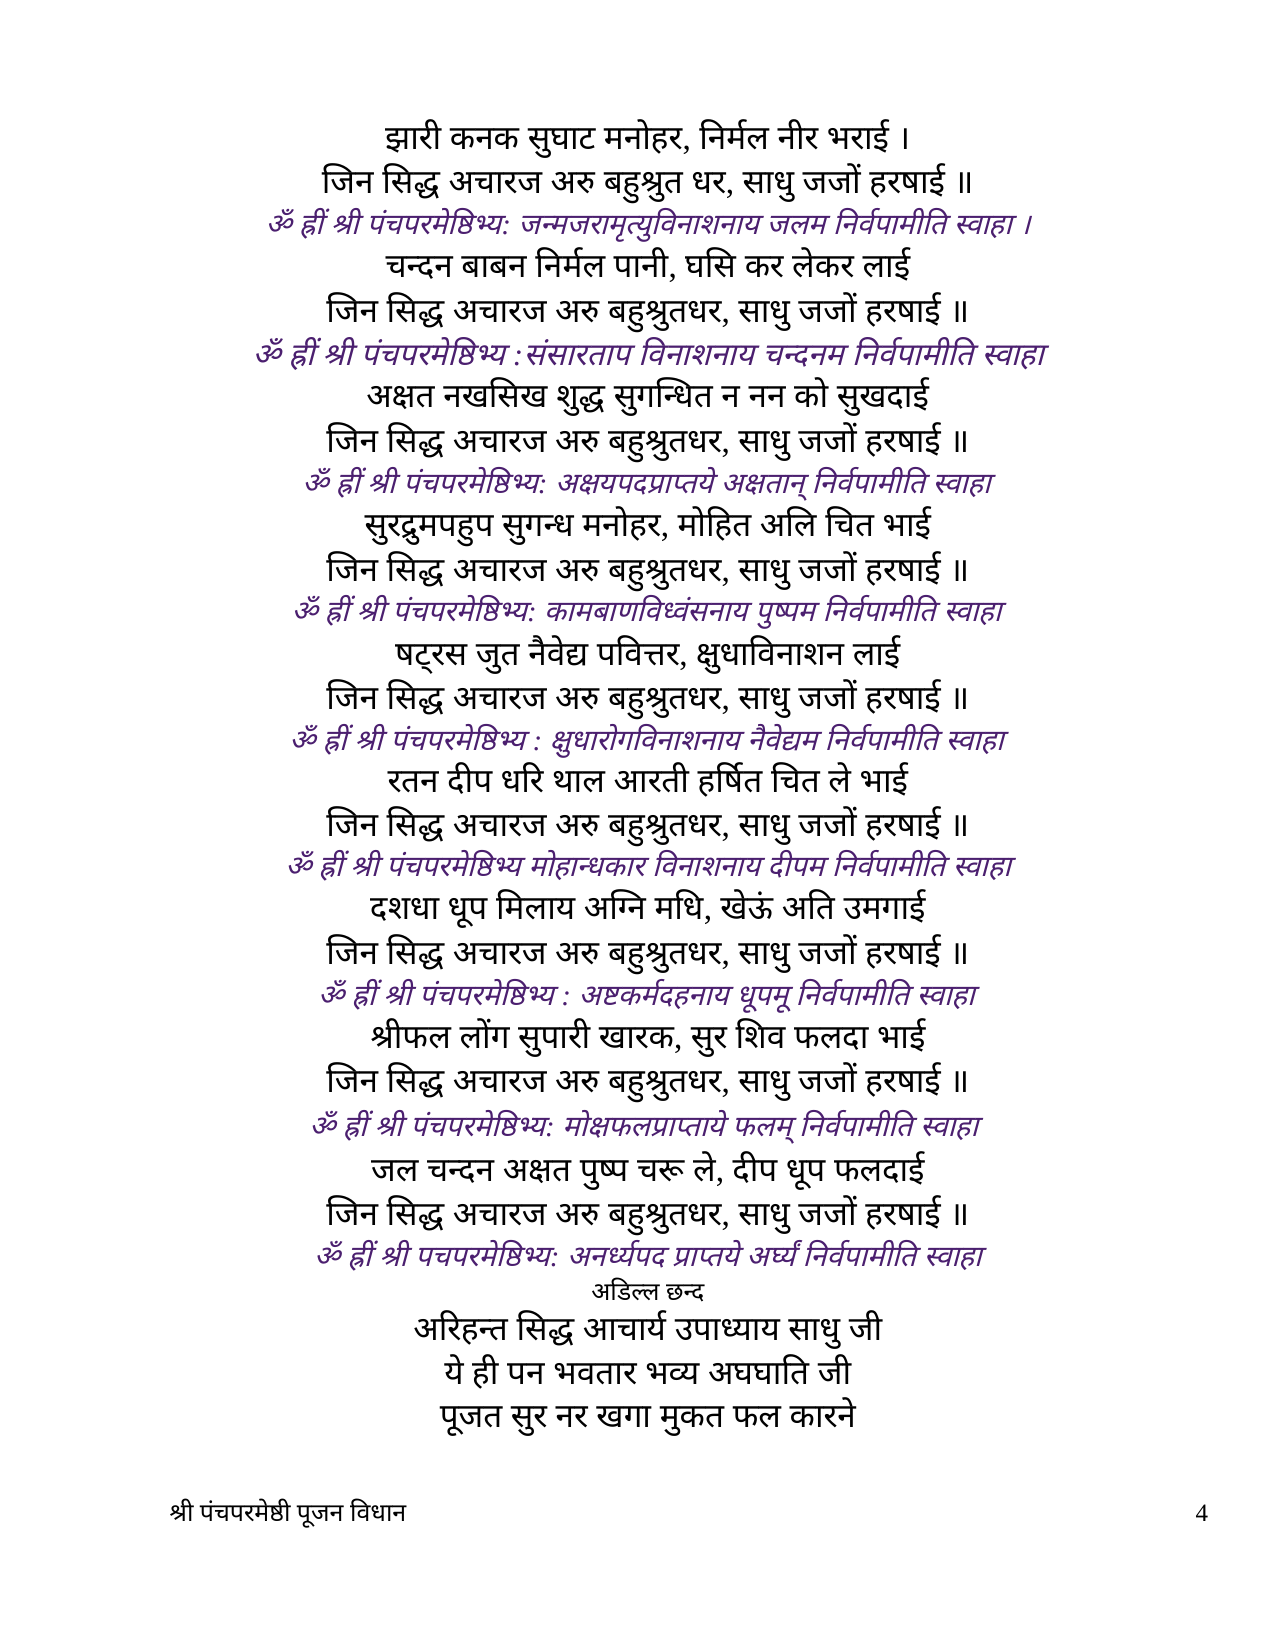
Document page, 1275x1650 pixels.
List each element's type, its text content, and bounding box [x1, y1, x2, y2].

text जिन सिद्ध अचारज अरु बहुश्रुतधर, साधु जजों हरषाई ॥ ॐ ह्रीं श्री पंचपरमेष्ठिभ्य : अष्टकर्मदहनाय धूपमू निर्वपामीति स्वाहा श्रीफल लोंग सुपारी खारक, सुर शिव फलदा भाई [87, 933, 1208, 1062]
text झारी कनक सुघाट मनोहर, निर्मल नीर भराई । जिन सिद्ध अचारज अरु बहुश्रुत धर, साधु जजों हरषाई ॥ ॐ ह्रीं श्री पंचपरमेष्ठिभ्य: जन्मजरामृत्युविनाशनाय जलम निर्वपामीति स्वाहा । चन्दन बाबन निर्मल पानी, घसि कर लेकर लाई [87, 118, 1208, 291]
text जिन सिद्ध अचारज अरु बहुश्रुतधर, साधु जजों हरषाई ॥ ॐ ह्रीं श्री पंचपरमेष्ठिभ्य : क्षुधारोगविनाशनाय नैवेद्यम निर्वपामीति स्वाहा रतन दीप धरि थाल आरती हर्षित चित ले भाई [87, 678, 1208, 806]
text जिन सिद्ध अचारज अरु बहुश्रुतधर, साधु जजों हरषाई ॥ [87, 421, 1208, 466]
text ॐ ह्रीं श्री पंचपरमेष्ठिभ्य: अक्षयपदप्राप्तये अक्षतान् निर्वपामीति स्वाहा सुरद्रुमपहुप सुगन्ध मनोहर, मोहित अलि चित भाई [87, 466, 1208, 550]
text जिन सिद्ध अचारज अरु बहुश्रुतधर, साधु जजों हरषाई ॥ ॐ ह्रीं श्री पंचपरमेष्ठिभ्य: मोक्षफलप्राप्ताये फलम् निर्वपामीति स्वाहा जल चन्दन अक्षत पुष्प चरू ले, दीप धूप फलदाई जिन सिद्ध अचारज अरु बहुश्रुतधर, साधु जजों हरषाई ॥ ॐ ह्रीं श्री पचपरमेष्ठिभ्य: अनर्ध्यपद प्राप्तये अर्घ्यं निर्वपामीति स्वाहा अडिल्ल छन्द अरिहन्त सिद्ध आचार्य उपाध्याय साधु जी ये ही पन भवतार भव्य अघघाति जी पूजत सुर नर खगा मुकत फल कारने [87, 1062, 1208, 1441]
text जिन सिद्ध अचारज अरु बहुश्रुतधर, साधु जजों हरषाई ॥ ॐ ह्रीं श्री पंचपरमेष्ठिभ्य मोहान्धकार विनाशनाय दीपम निर्वपामीति स्वाहा दशधा धूप मिलाय अग्नि मधि, खेऊं अति उमगाई [87, 806, 1208, 933]
text जिन सिद्ध अचारज अरु बहुश्रुतधर, साधु जजों हरषाई ॥ ॐ ह्रीं श्री पंचपरमेष्ठिभ्य: कामबाणविध्वंसनाय पुष्पम निर्वपामीति स्वाहा षट्‍रस जुत नैवेद्य पवित्तर, क्षुधाविनाशन लाई [87, 550, 1208, 678]
text जिन सिद्ध अचारज अरु बहुश्रुतधर, साधु जजों हरषाई ॥ ॐ ह्रीं श्री पंचपरमेष्ठिभ्य :संसारताप विनाशनाय चन्दनम निर्वपामीति स्वाहा अक्षत नखसिख शुद्ध सुगन्धित न नन को सुखदाई [87, 291, 1208, 421]
